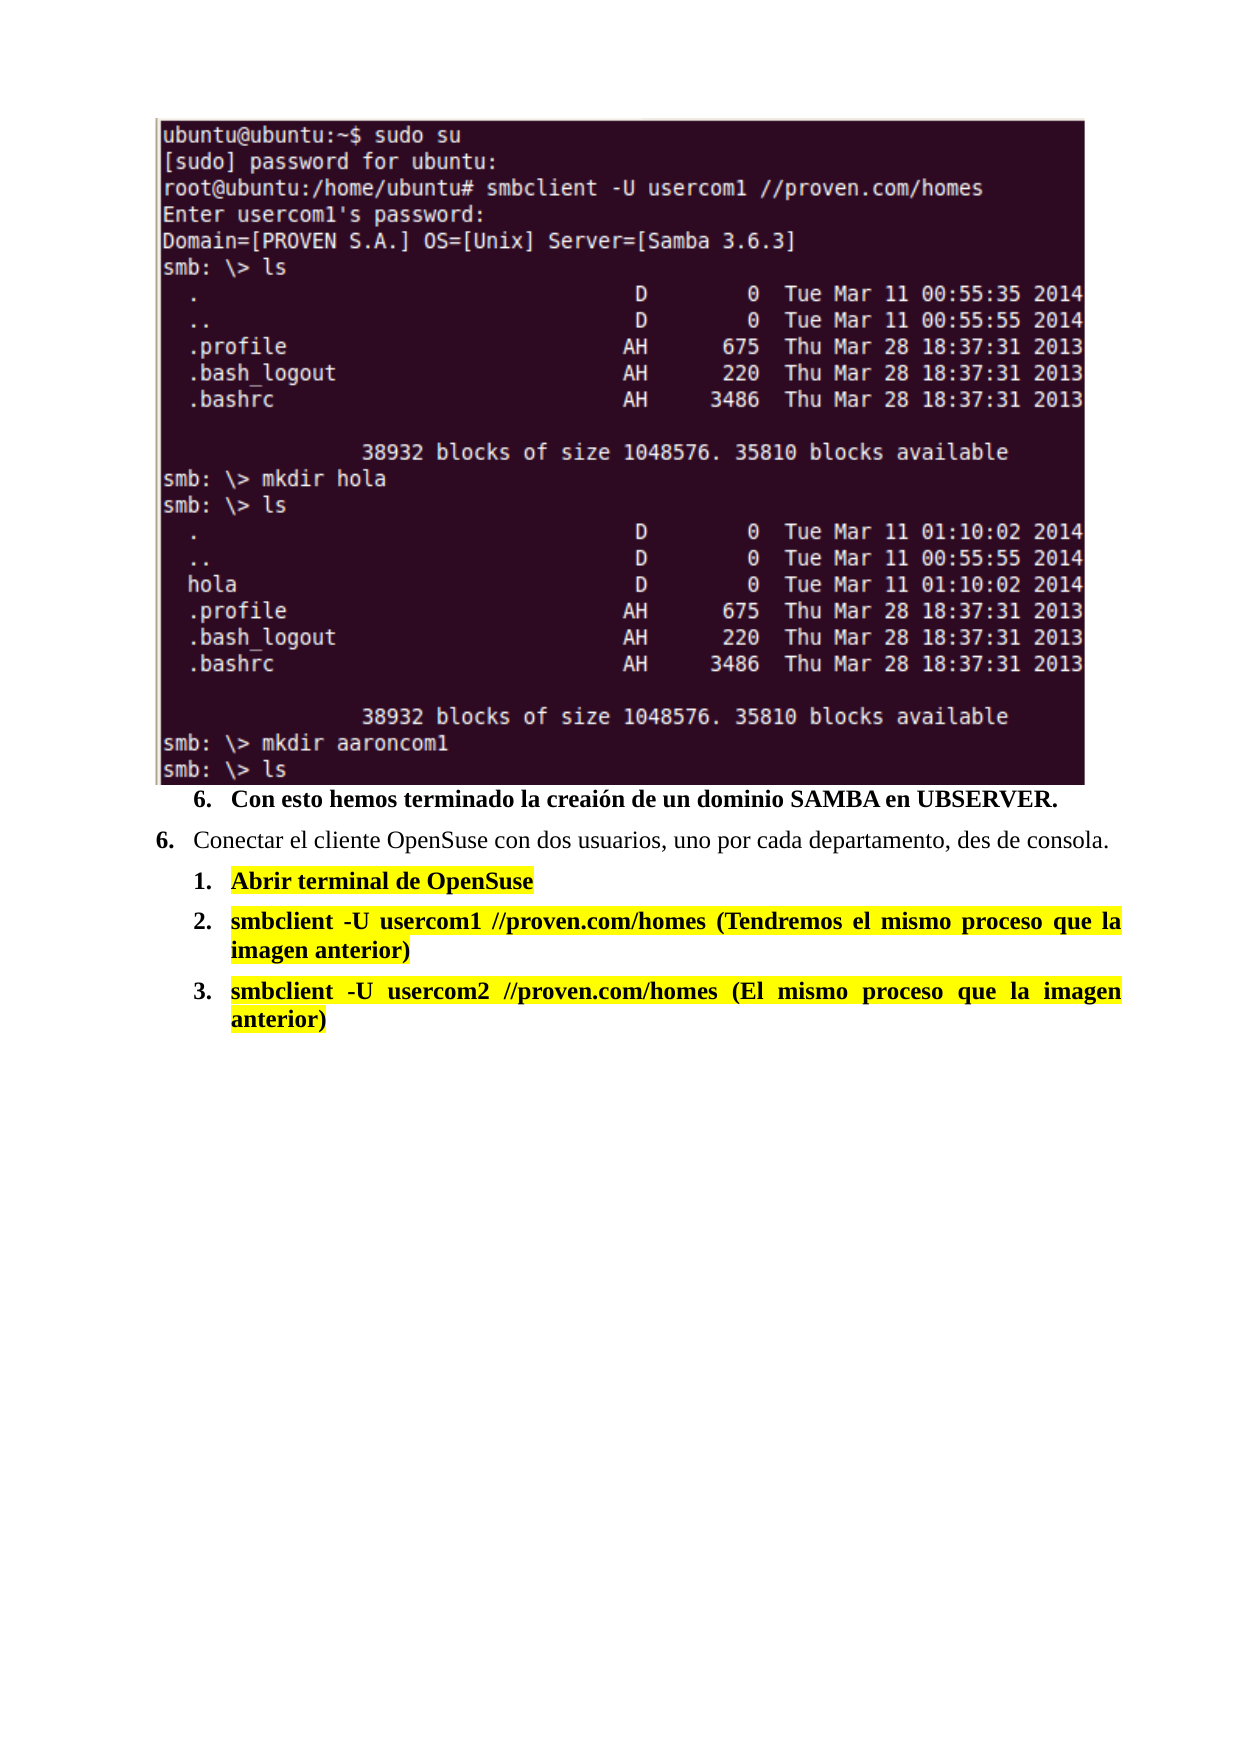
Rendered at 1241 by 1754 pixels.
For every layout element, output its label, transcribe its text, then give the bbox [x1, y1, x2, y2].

list Con esto hemos terminado la creaión de un dominio SAMBA en UBSERVER. [193, 118, 1122, 813]
picture [155, 118, 1085, 785]
list smbclient -U usercom1 //proven.com/homes (Tendremos el mismo proceso que la imagen anterior) [193, 906, 1122, 964]
list Abrir terminal de OpenSuse [193, 866, 1122, 894]
list smbclient -U usercom2 //proven.com/homes (El mismo proceso que la imagen anterior) [193, 976, 1122, 1033]
list Conectar el cliente OpenSuse con dos usuarios, uno por cada departamento, des de consola. [156, 825, 1122, 854]
